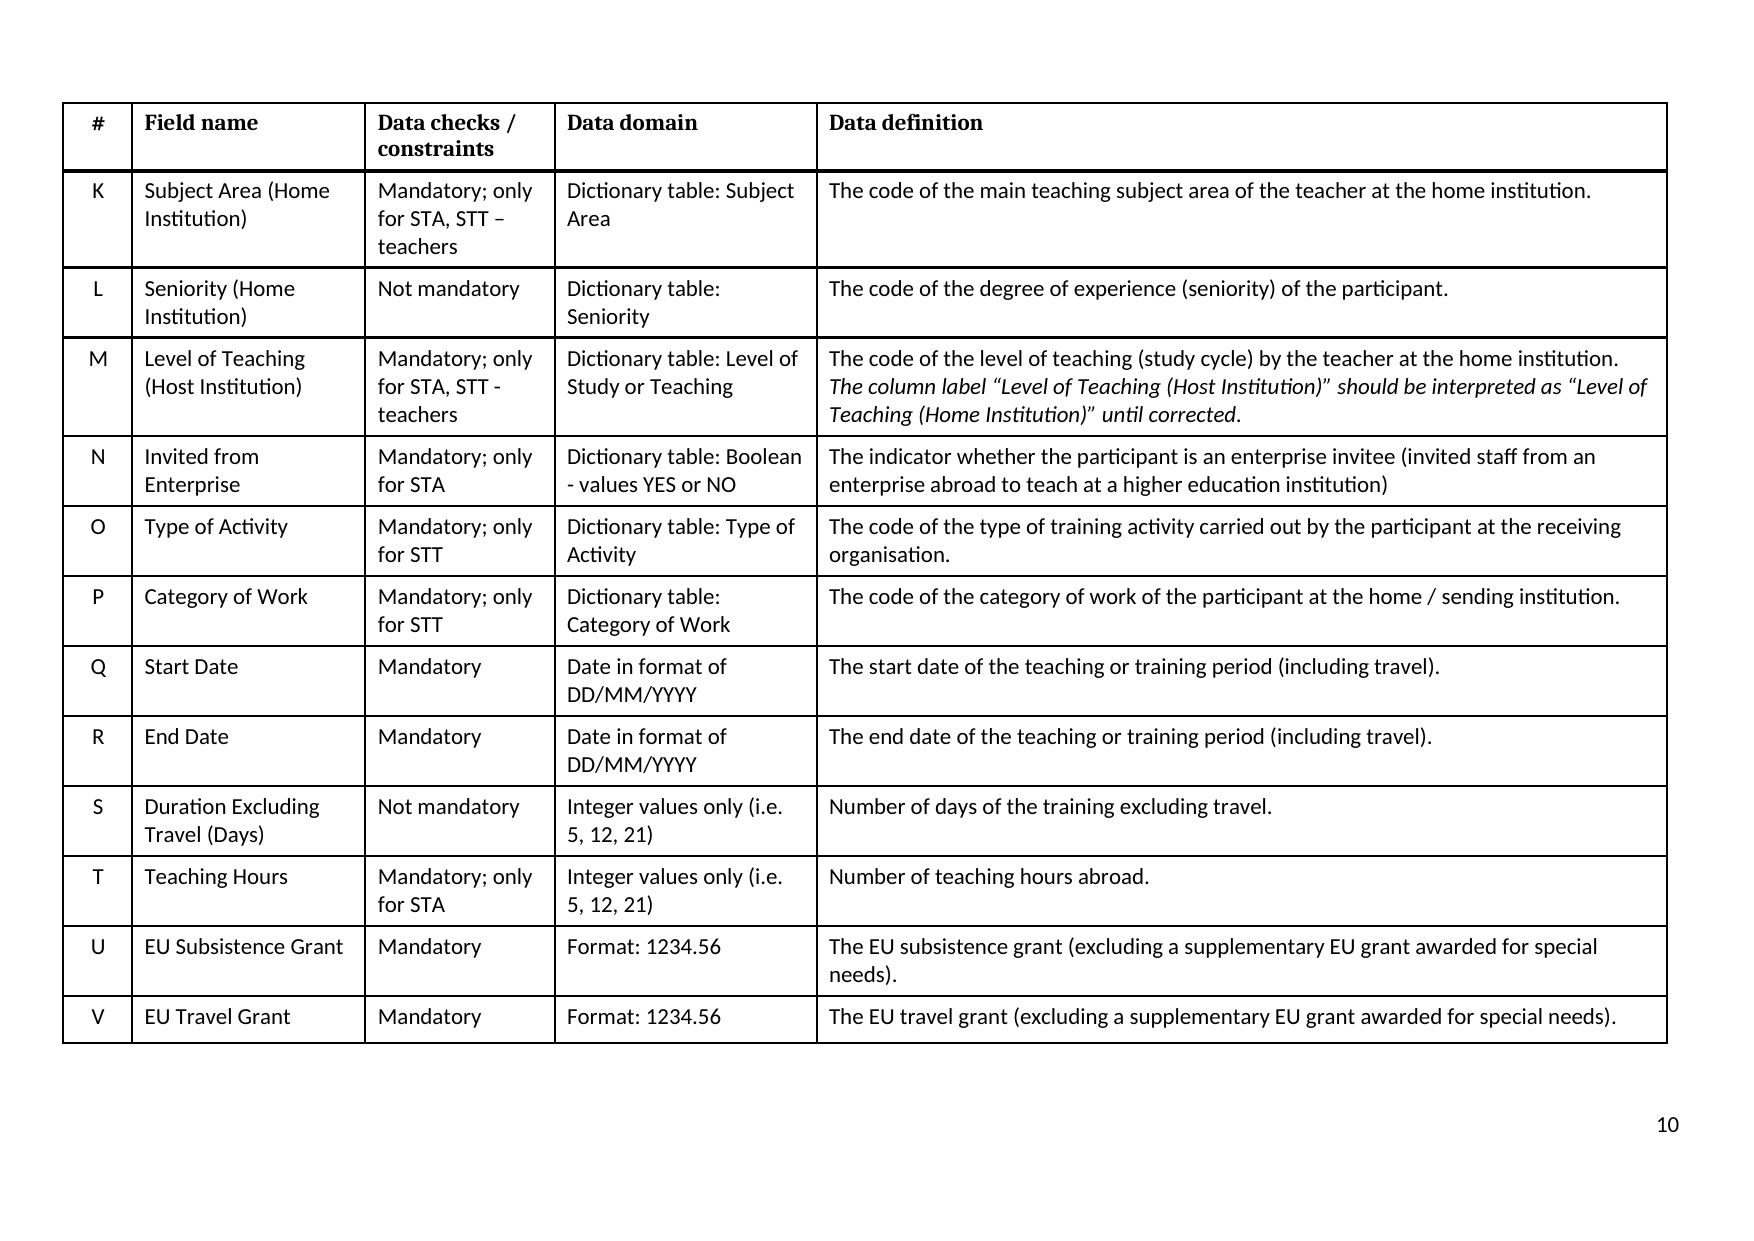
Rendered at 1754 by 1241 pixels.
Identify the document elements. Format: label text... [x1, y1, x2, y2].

table_cell Level of Teaching (Host Institution) [133, 339, 364, 434]
table_cell Format: 1234.56 [556, 997, 816, 1042]
table_cell Not mandatory [366, 269, 554, 336]
table_cell Mandatory [366, 717, 554, 784]
table_cell Type of Activity [133, 507, 364, 574]
table_cell S [64, 787, 131, 854]
table_cell R [64, 717, 131, 784]
table_cell The indicator whether the participant is an enterprise invitee (invited staff from an enterprise abroad to teach at a higher education institution) [818, 437, 1666, 504]
table_cell Mandatory [366, 647, 554, 714]
table_cell The code of the category of work of the participant at the home / sending institution. [818, 577, 1666, 644]
table_header Data domain [556, 104, 816, 168]
table_cell The code of the level of teaching (study cycle) by the teacher at the home institution. The column label “Level of Teaching (Host Institution)” should be interpreted as “Level of Teaching (Home Institution)” until corrected. [818, 339, 1666, 434]
table_header # [64, 104, 131, 168]
table_cell Dictionary table: Type of Activity [556, 507, 816, 574]
table_cell Dictionary table: Category of Work [556, 577, 816, 644]
table_cell Date in format of DD/MM/YYYY [556, 717, 816, 784]
table_cell The code of the type of training activity carried out by the participant at the receiving organisation. [818, 507, 1666, 574]
table_cell Seniority (Home Institution) [133, 269, 364, 336]
table_cell Dictionary table: Subject Area [556, 173, 816, 266]
table_cell The EU travel grant (excluding a supplementary EU grant awarded for special needs). [818, 997, 1666, 1042]
table_cell Mandatory; only for STA, STT – teachers [366, 173, 554, 266]
table_cell L [64, 269, 131, 336]
table_cell Integer values only (i.e. 5, 12, 21) [556, 787, 816, 854]
table_cell Not mandatory [366, 787, 554, 854]
table_cell M [64, 339, 131, 434]
table_cell Duration Excluding Travel (Days) [133, 787, 364, 854]
table_cell Mandatory; only for STT [366, 507, 554, 574]
table_cell Mandatory [366, 997, 554, 1042]
table_cell Dictionary table: Level of Study or Teaching [556, 339, 816, 434]
table_cell The code of the main teaching subject area of the teacher at the home institution. [818, 173, 1666, 266]
table_cell P [64, 577, 131, 644]
table_cell Dictionary table: Boolean - values YES or NO [556, 437, 816, 504]
table_cell End Date [133, 717, 364, 784]
table_cell Dictionary table: Seniority [556, 269, 816, 336]
table_cell Number of days of the training excluding travel. [818, 787, 1666, 854]
table_cell Mandatory; only for STA, STT - teachers [366, 339, 554, 434]
table_cell Start Date [133, 647, 364, 714]
table_cell Teaching Hours [133, 857, 364, 924]
table_cell Mandatory; only for STT [366, 577, 554, 644]
table_cell The end date of the teaching or training period (including travel). [818, 717, 1666, 784]
table_cell Mandatory; only for STA [366, 857, 554, 924]
table_cell V [64, 997, 131, 1042]
table_header Data definition [818, 104, 1666, 168]
table_cell EU Subsistence Grant [133, 927, 364, 994]
table_cell O [64, 507, 131, 574]
table_cell The code of the degree of experience (seniority) of the participant. [818, 269, 1666, 336]
table_cell The start date of the teaching or training period (including travel). [818, 647, 1666, 714]
table_cell N [64, 437, 131, 504]
table_cell T [64, 857, 131, 924]
table_cell Date in format of DD/MM/YYYY [556, 647, 816, 714]
table_cell EU Travel Grant [133, 997, 364, 1042]
table_cell Mandatory [366, 927, 554, 994]
table_cell Mandatory; only for STA [366, 437, 554, 504]
table_cell Subject Area (Home Institution) [133, 173, 364, 266]
table_cell Category of Work [133, 577, 364, 644]
table_cell Integer values only (i.e. 5, 12, 21) [556, 857, 816, 924]
table_cell The EU subsistence grant (excluding a supplementary EU grant awarded for special needs). [818, 927, 1666, 994]
table_cell Q [64, 647, 131, 714]
table_cell Invited from Enterprise [133, 437, 364, 504]
table_cell Format: 1234.56 [556, 927, 816, 994]
table_cell U [64, 927, 131, 994]
table_cell Number of teaching hours abroad. [818, 857, 1666, 924]
table_header Data checks / constraints [366, 104, 554, 168]
table_cell K [64, 173, 131, 266]
table_header Field name [133, 104, 364, 168]
